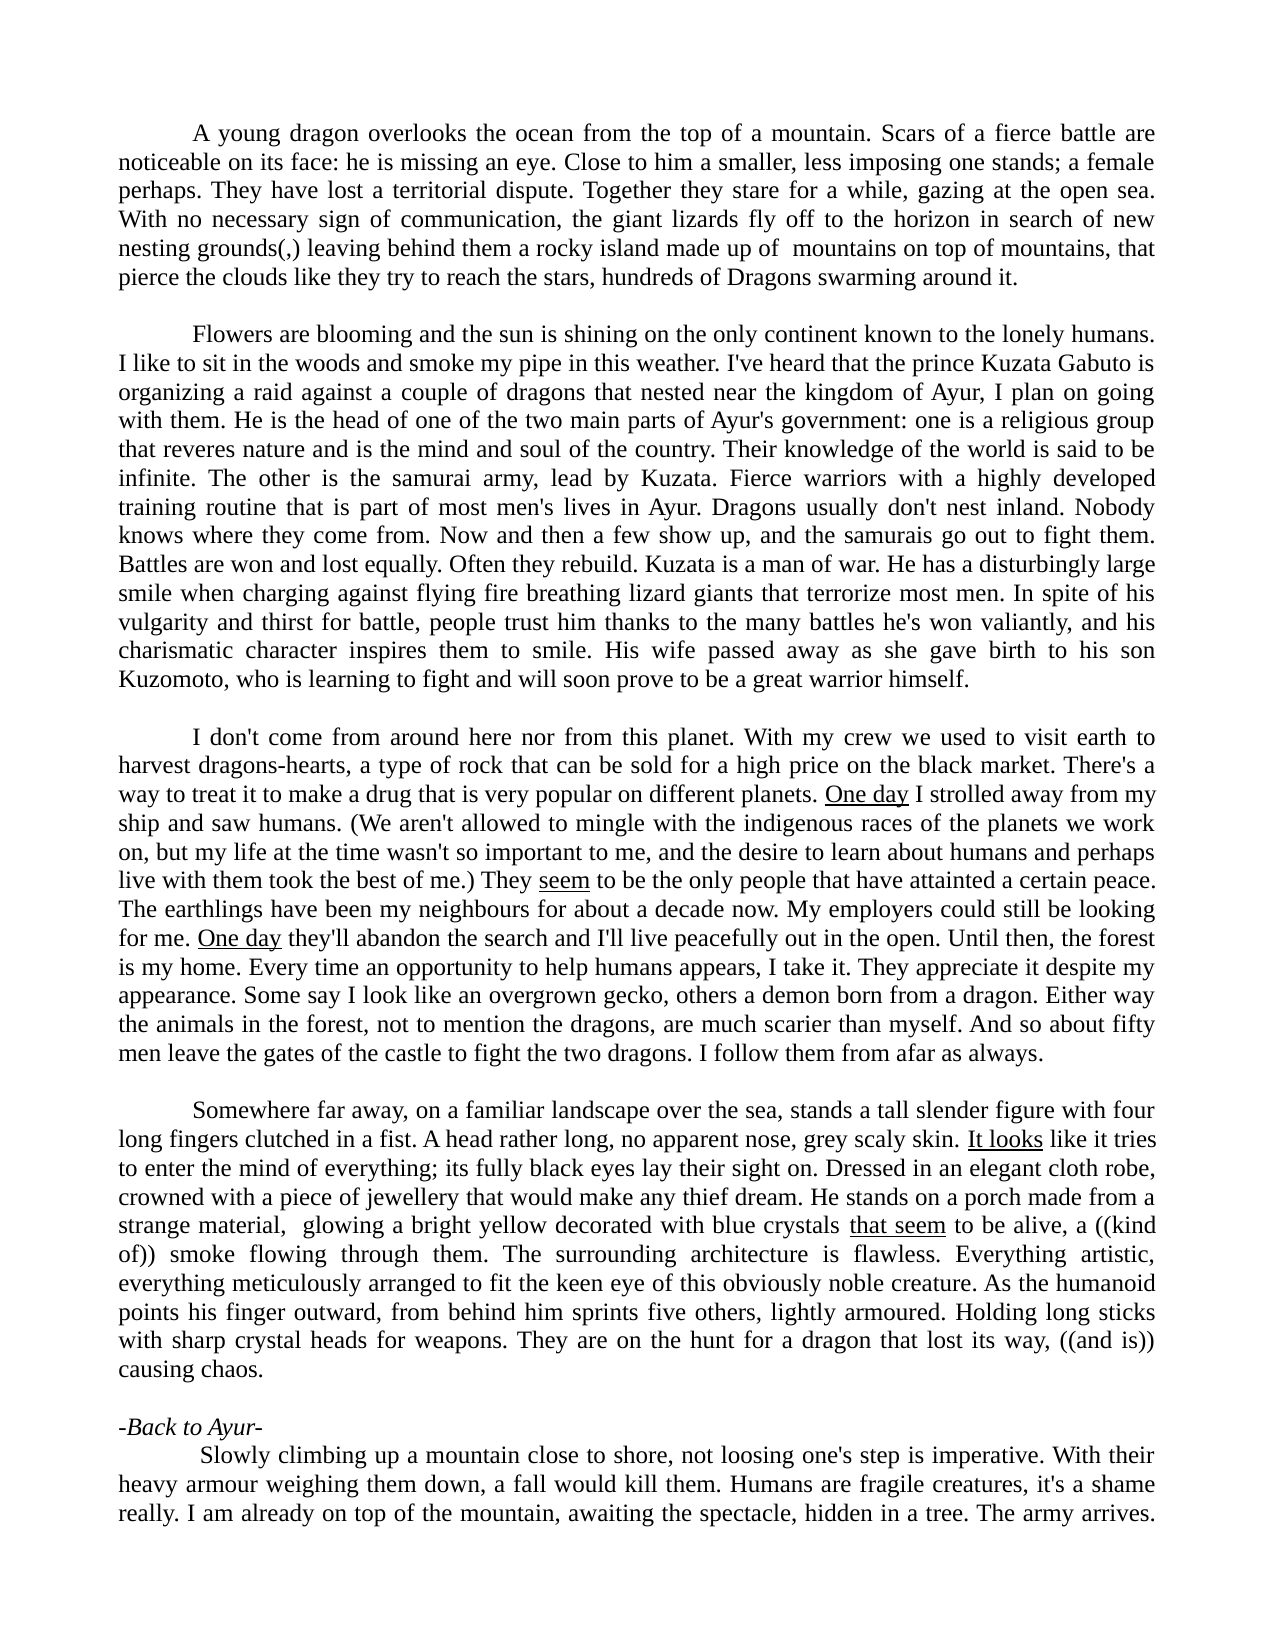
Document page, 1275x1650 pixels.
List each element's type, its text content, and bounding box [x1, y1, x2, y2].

text A young dragon overlooks the ocean from the top of a mountain. Scars of a fierce battle are noticeable on its face: he is missing an eye. Close to him a smaller, less imposing one stands; a female perhaps. They have lost a territorial dispute. Together they stare for a while, gazing at the open sea. With no necessary sign of communication, the giant lizards fly off to the horizon in search of new nesting grounds(,) leaving behind them a rocky island made up of mountains on top of mountains, that pierce the clouds like they try to reach the stars, hundreds of Dragons swarming around it. [118, 118, 1157, 291]
text Somewhere far away, on a familiar landscape over the sea, stands a tall slender figure with four long fingers clutched in a fist. A head rather long, no apparent nose, grey scaly skin. It looks like it tries to enter the mind of everything; its fully black eyes lay their sight on. Dressed in an elegant cloth robe, crowned with a piece of jewellery that would make any thief dream. He stands on a porch made from a strange material, glowing a bright yellow decorated with blue crystals that seem to be alive, a ((kind of)) smoke flowing through them. The surrounding architecture is flawless. Everything artistic, everything meticulously arranged to fit the keen eye of this obviously noble creature. As the humanoid points his finger outward, from behind him sprints five others, lightly armoured. Holding long sticks with sharp crystal heads for weapons. They are on the hunt for a dragon that lost its way, ((and is)) causing chaos. [118, 1096, 1157, 1383]
text Flowers are blooming and the sun is shining on the only continent known to the lonely humans. I like to sit in the woods and smoke my pipe in this weather. I've heard that the prince Kuzata Gabuto is organizing a raid against a couple of dragons that nested near the kingdom of Ayur, I plan on going with them. He is the head of one of the two main parts of Ayur's government: one is a religious group that reveres nature and is the mind and soul of the country. Their knowledge of the world is said to be infinite. The other is the samurai army, lead by Kuzata. Fierce warriors with a highly developed training routine that is part of most men's lives in Ayur. Dragons usually don't nest inland. Nobody knows where they come from. Now and then a few show up, and the samurais go out to fight them. Battles are won and lost equally. Often they rebuild. Kuzata is a man of war. He has a disturbingly large smile when charging against flying fire breathing lizard giants that terrorize most men. In spite of his vulgarity and thirst for battle, people trust him thanks to the many battles he's won valiantly, and his charismatic character inspires them to smile. His wife passed away as she gave birth to his son Kuzomoto, who is learning to fight and will soon prove to be a great warrior himself. [118, 319, 1157, 693]
text I don't come from around here nor from this planet. With my crew we used to visit earth to harvest dragons-hearts, a type of rock that can be sold for a high price on the black market. There's a way to treat it to make a drug that is very popular on different planets. One day I strolled away from my ship and saw humans. (We aren't allowed to mingle with the indigenous races of the planets we work on, but my life at the time wasn't so important to me, and the desire to learn about humans and perhaps live with them took the best of me.) They seem to be the only people that have attainted a certain peace. The earthlings have been my neighbours for about a decade now. My employers could still be looking for me. One day they'll abandon the search and I'll live peacefully out in the open. Until then, the forest is my home. Every time an opportunity to help humans appears, I take it. They appreciate it despite my appearance. Some say I look like an overgrown gecko, others a demon born from a dragon. Either way the animals in the forest, not to mention the dragons, are much scarier than myself. And so about fifty men leave the gates of the castle to fight the two dragons. I follow them from afar as always. [118, 722, 1157, 1067]
text Slowly climbing up a mountain close to shore, not loosing one's step is imperative. With their heavy armour weighing them down, a fall would kill them. Humans are fragile creatures, it's a shame really. I am already on top of the mountain, awaiting the spectacle, hidden in a tree. The army arrives. [118, 1441, 1157, 1527]
text -Back to Ayur- [118, 1412, 1157, 1441]
